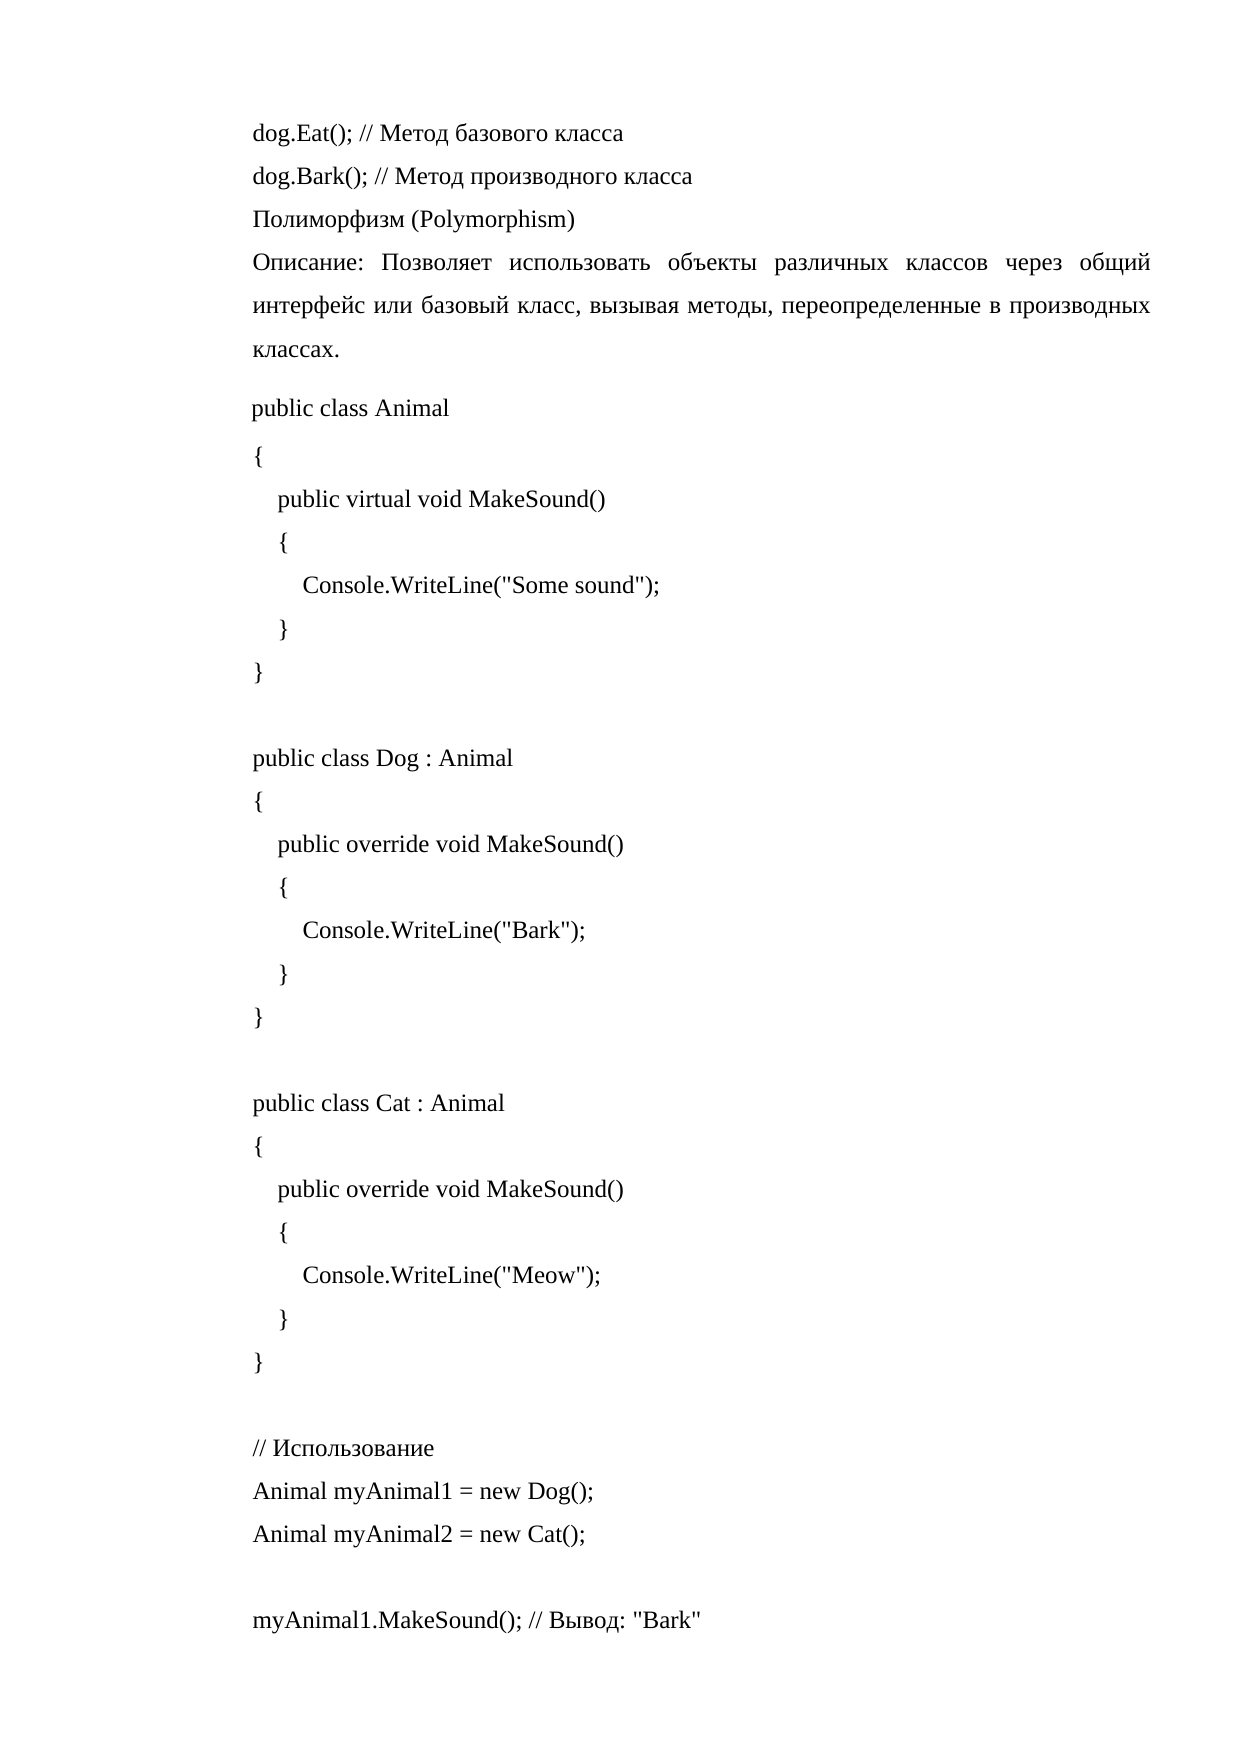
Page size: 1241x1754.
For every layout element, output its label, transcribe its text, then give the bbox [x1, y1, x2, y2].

list Console.WriteLine("Bark"); [252, 916, 1152, 944]
list Animal myAnimal2 = new Cat(); [252, 1519, 1152, 1548]
list } [252, 1347, 1152, 1376]
list public class Cat : Animal [252, 1088, 1152, 1117]
list Animal myAnimal1 = new Dog(); [252, 1476, 1152, 1505]
list dog.Eat(); // Метод базового класса [252, 118, 1152, 147]
list public virtual void MakeSound() [252, 484, 1152, 513]
list myAnimal1.MakeSound(); // Вывод: "Bark" [252, 1606, 1152, 1634]
list dog.Bark(); // Метод производного класса [252, 161, 1152, 190]
list } [252, 1002, 1152, 1031]
list } [252, 1304, 1152, 1332]
list { [252, 786, 1152, 815]
list Полиморфизм (Polymorphism) [252, 204, 1152, 233]
list } [252, 614, 1152, 642]
list // Использование [252, 1433, 1152, 1462]
list public override void MakeSound() [252, 1174, 1152, 1203]
list { [252, 527, 1152, 556]
list } [252, 657, 1152, 686]
list Console.WriteLine("Meow"); [252, 1261, 1152, 1289]
list Описание: Позволяет использовать объекты различных классов через общий интерфейс или базовый класс, вызывая методы, переопределенные в производных классах. [252, 247, 1152, 362]
list Console.WriteLine("Some sound"); [252, 571, 1152, 599]
list { [252, 872, 1152, 901]
list } [252, 959, 1152, 987]
list { [252, 441, 1152, 470]
list public override void MakeSound() [252, 829, 1152, 858]
list { [252, 1217, 1152, 1246]
text public class Animal [177, 393, 1152, 422]
list { [252, 1131, 1152, 1160]
list public class Dog : Animal [252, 743, 1152, 772]
